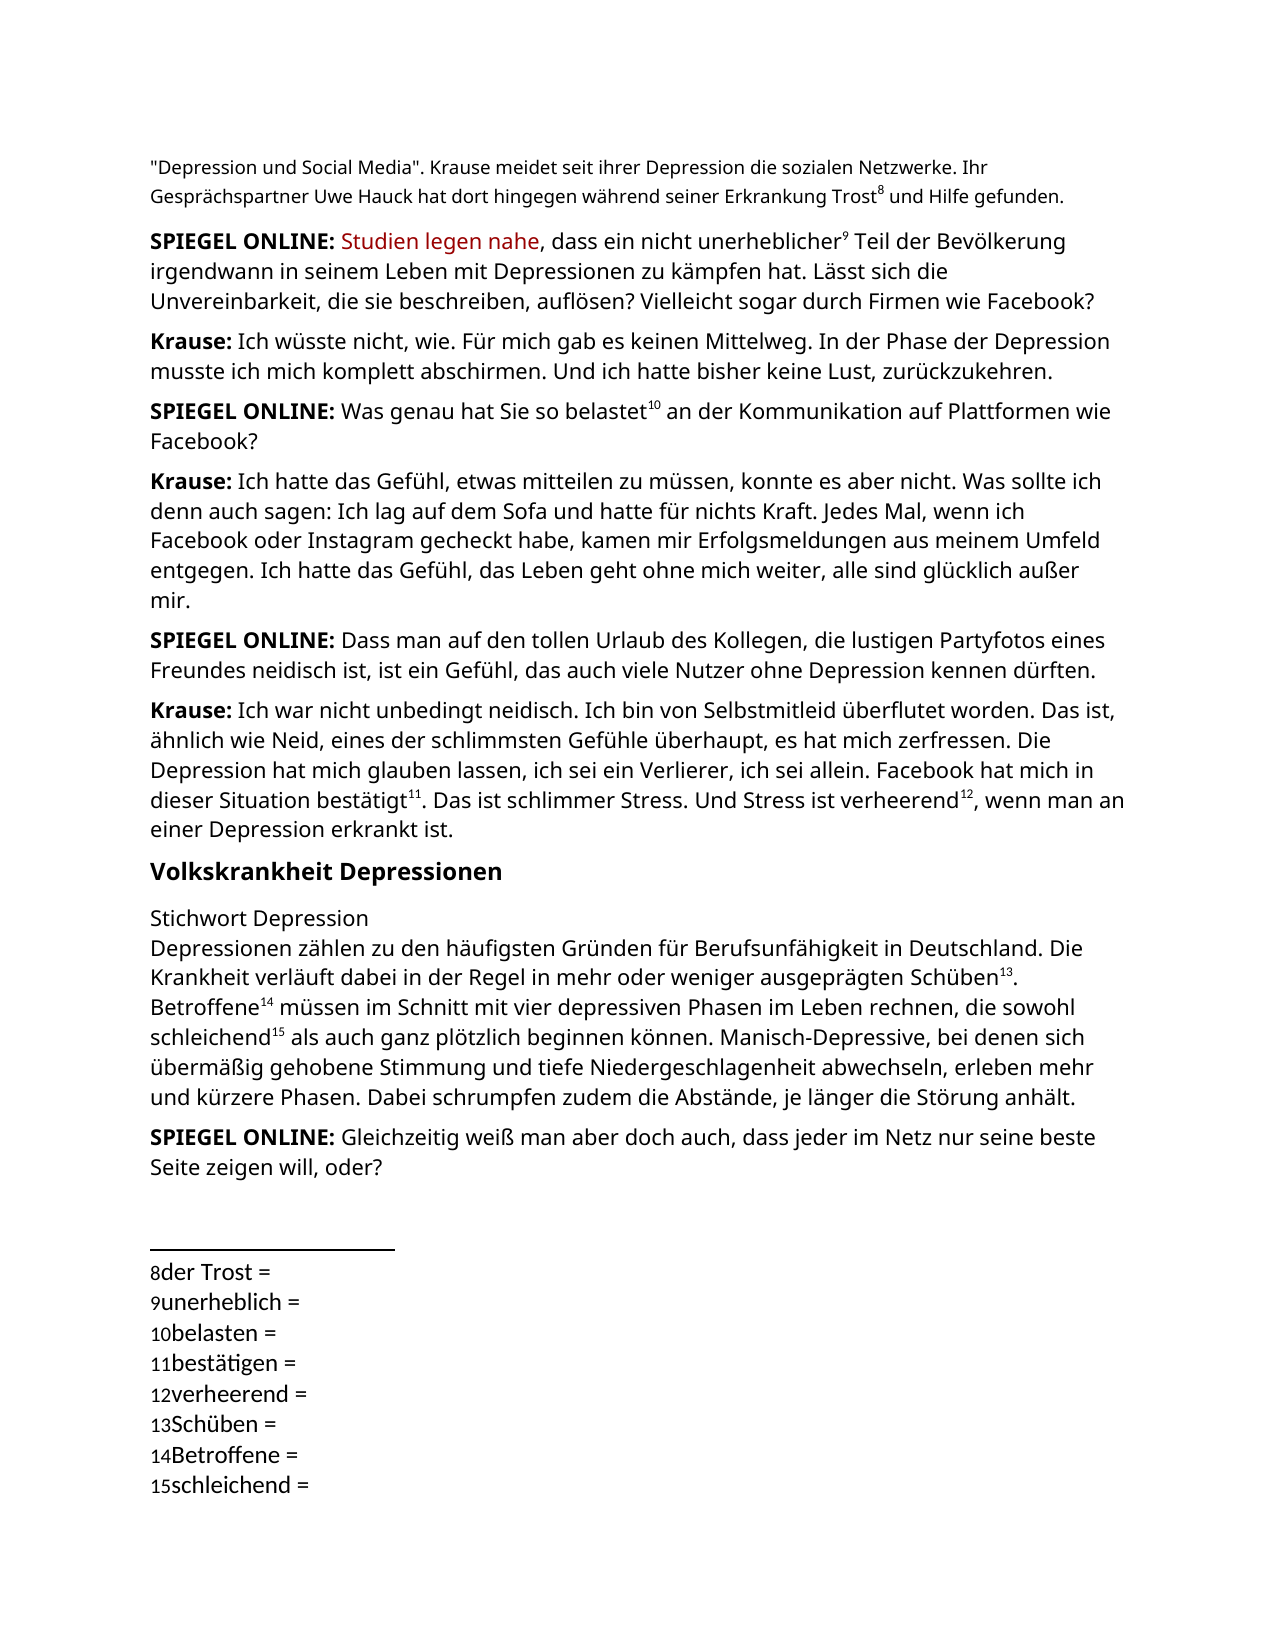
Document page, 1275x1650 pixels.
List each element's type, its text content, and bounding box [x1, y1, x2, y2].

text Betroffene = [150, 1439, 1125, 1469]
text der Trost = [150, 1256, 1125, 1286]
text Depressionen zählen zu den häufigsten Gründen für Berufsunfähigkeit in Deutschland. Die Krankheit verläuft dabei in der Regel in mehr oder weniger ausgeprägten Schüben. Betroffene müssen im Schnitt mit vier depressiven Phasen im Leben rechnen, die sowohl schleichend als auch ganz plötzlich beginnen können. Manisch-Depressive, bei denen sich übermäßig gehobene Stimmung und tiefe Niedergeschlagenheit abwechseln, erleben mehr und kürzere Phasen. Dabei schrumpfen zudem die Abstände, je länger die Störung anhält. [150, 933, 1125, 1111]
text "Depression und Social Media". Krause meidet seit ihrer Depression die sozialen Netzwerke. Ihr Gesprächspartner Uwe Hauck hat dort hingegen während seiner Erkrankung Trost und Hilfe gefunden. [150, 150, 1125, 209]
text SPIEGEL ONLINE: Was genau hat Sie so belastet an der Kommunikation auf Plattformen wie Facebook? [150, 396, 1125, 455]
text Stichwort Depression [150, 903, 1125, 933]
text SPIEGEL ONLINE: Dass man auf den tollen Urlaub des Kollegen, die lustigen Partyfotos eines Freundes neidisch ist, ist ein Gefühl, das auch viele Nutzer ohne Depression kennen dürften. [150, 625, 1125, 685]
text Krause: Ich wüsste nicht, wie. Für mich gab es keinen Mittelweg. In der Phase der Depression musste ich mich komplett abschirmen. Und ich hatte bisher keine Lust, zurückzukehren. [150, 326, 1125, 385]
text verheerend = [150, 1378, 1125, 1408]
text schleichend = [150, 1469, 1125, 1500]
text Krause: Ich hatte das Gefühl, etwas mitteilen zu müssen, konnte es aber nicht. Was sollte ich denn auch sagen: Ich lag auf dem Sofa und hatte für nichts Kraft. Jedes Mal, wenn ich Facebook oder Instagram gecheckt habe, kamen mir Erfolgsmeldungen aus meinem Umfeld entgegen. Ich hatte das Gefühl, das Leben geht ohne mich weiter, alle sind glücklich außer mir. [150, 466, 1125, 615]
text Krause: Ich war nicht unbedingt neidisch. Ich bin von Selbstmitleid überflutet worden. Das ist, ähnlich wie Neid, eines der schlimmsten Gefühle überhaupt, es hat mich zerfressen. Die Depression hat mich glauben lassen, ich sei ein Verlierer, ich sei allein. Facebook hat mich in dieser Situation bestätigt. Das ist schlimmer Stress. Und Stress ist verheerend, wenn man an einer Depression erkrankt ist. [150, 695, 1125, 844]
text unerheblich = [150, 1286, 1125, 1317]
text Volkskrankheit Depressionen [150, 854, 1125, 887]
text bestätigen = [150, 1347, 1125, 1378]
text SPIEGEL ONLINE: Gleichzeitig weiß man aber doch auch, dass jeder im Netz nur seine beste Seite zeigen will, oder? [150, 1122, 1125, 1181]
text belasten = [150, 1317, 1125, 1347]
text Schüben = [150, 1408, 1125, 1439]
text SPIEGEL ONLINE: Studien legen nahe, dass ein nicht unerheblicher Teil der Bevölkerung irgendwann in seinem Leben mit Depressionen zu kämpfen hat. Lässt sich die Unvereinbarkeit, die sie beschreiben, auflösen? Vielleicht sogar durch Firmen wie Facebook? [150, 226, 1125, 315]
